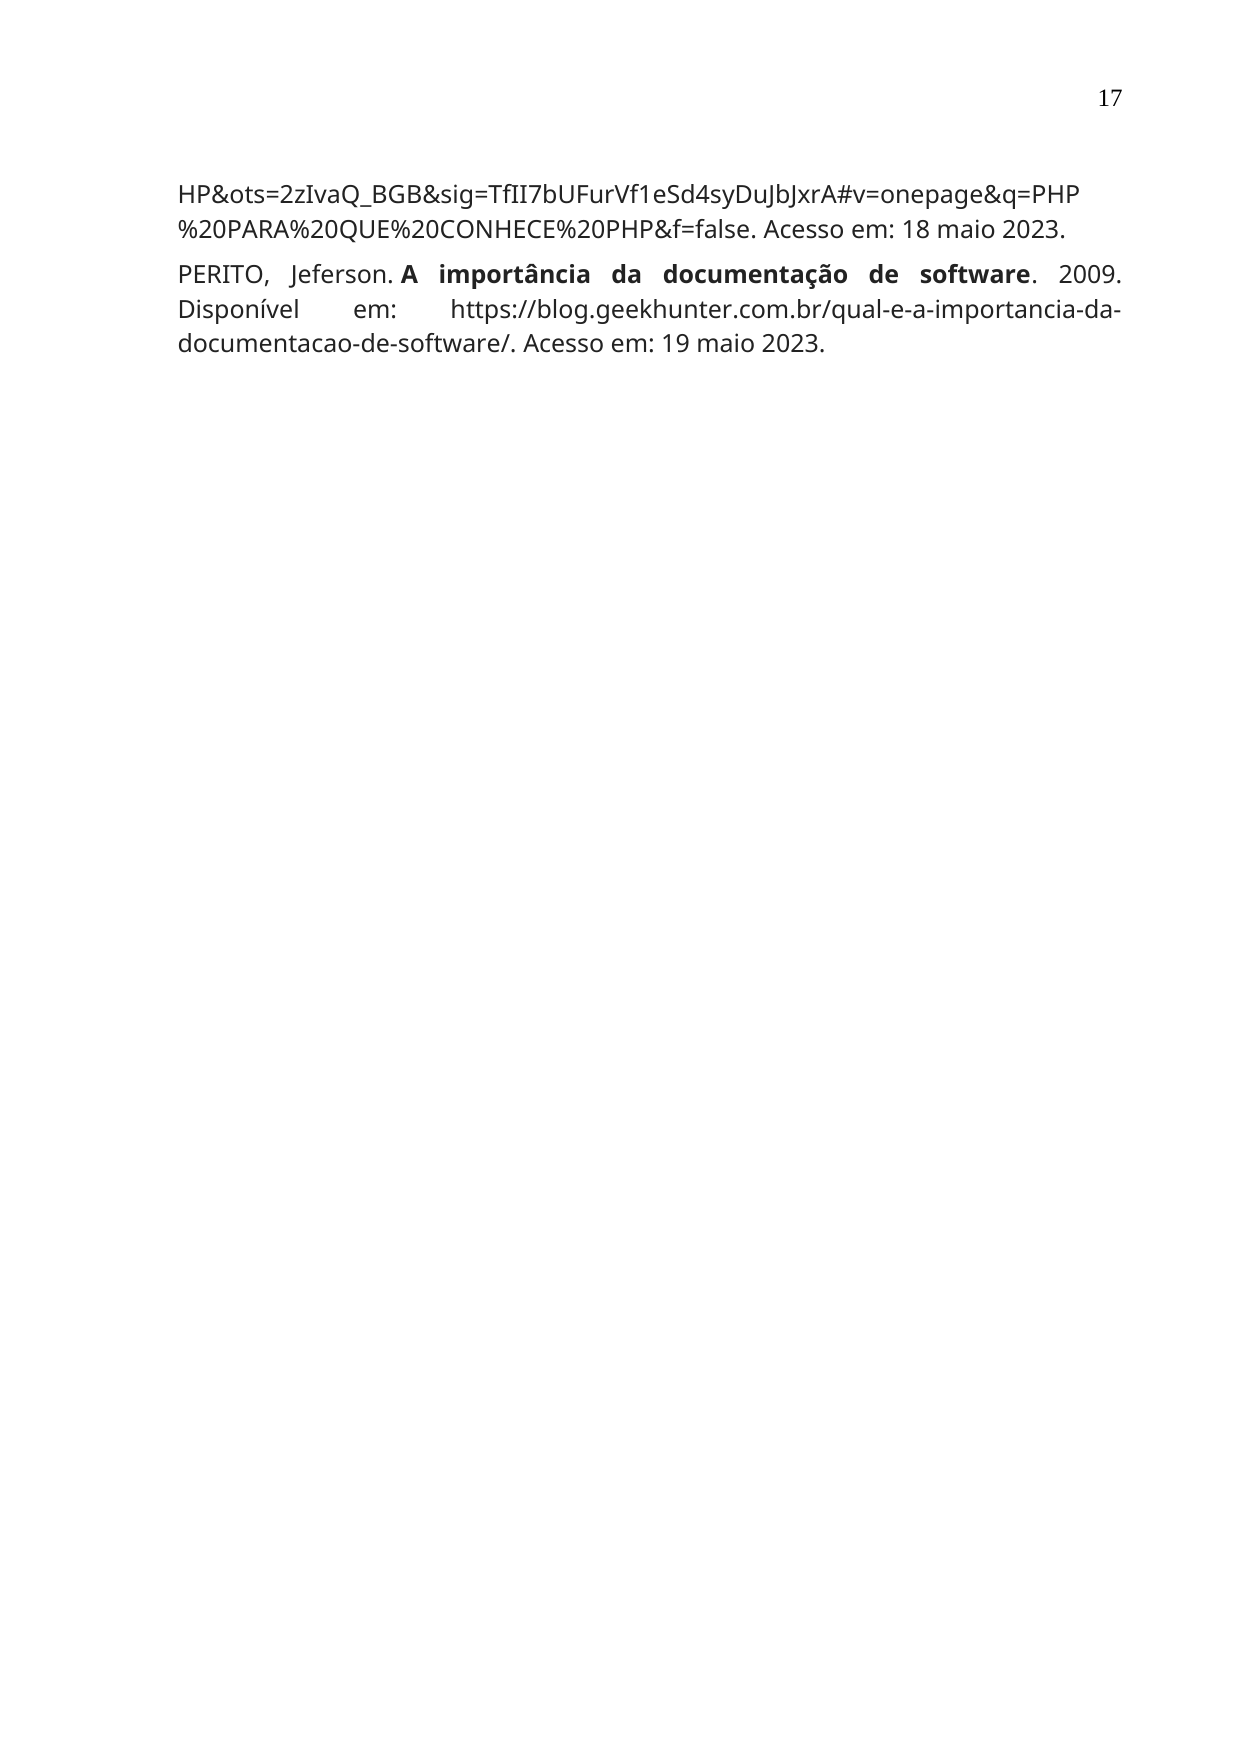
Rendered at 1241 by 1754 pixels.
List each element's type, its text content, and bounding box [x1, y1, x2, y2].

text PERITO, Jeferson. A importância da documentação de software. 2009. Disponível em: https://blog.geekhunter.com.br/qual-e-a-importancia-da-documentacao-de-software/. Acesso em: 19 maio 2023. [177, 257, 1122, 359]
text HP&ots=2zIvaQ_BGB&sig=TfII7bUFurVf1eSd4syDuJbJxrA#v=onepage&q=PHP%20PARA%20QUE%20CONHECE%20PHP&f=false. Acesso em: 18 maio 2023. [177, 177, 1122, 245]
